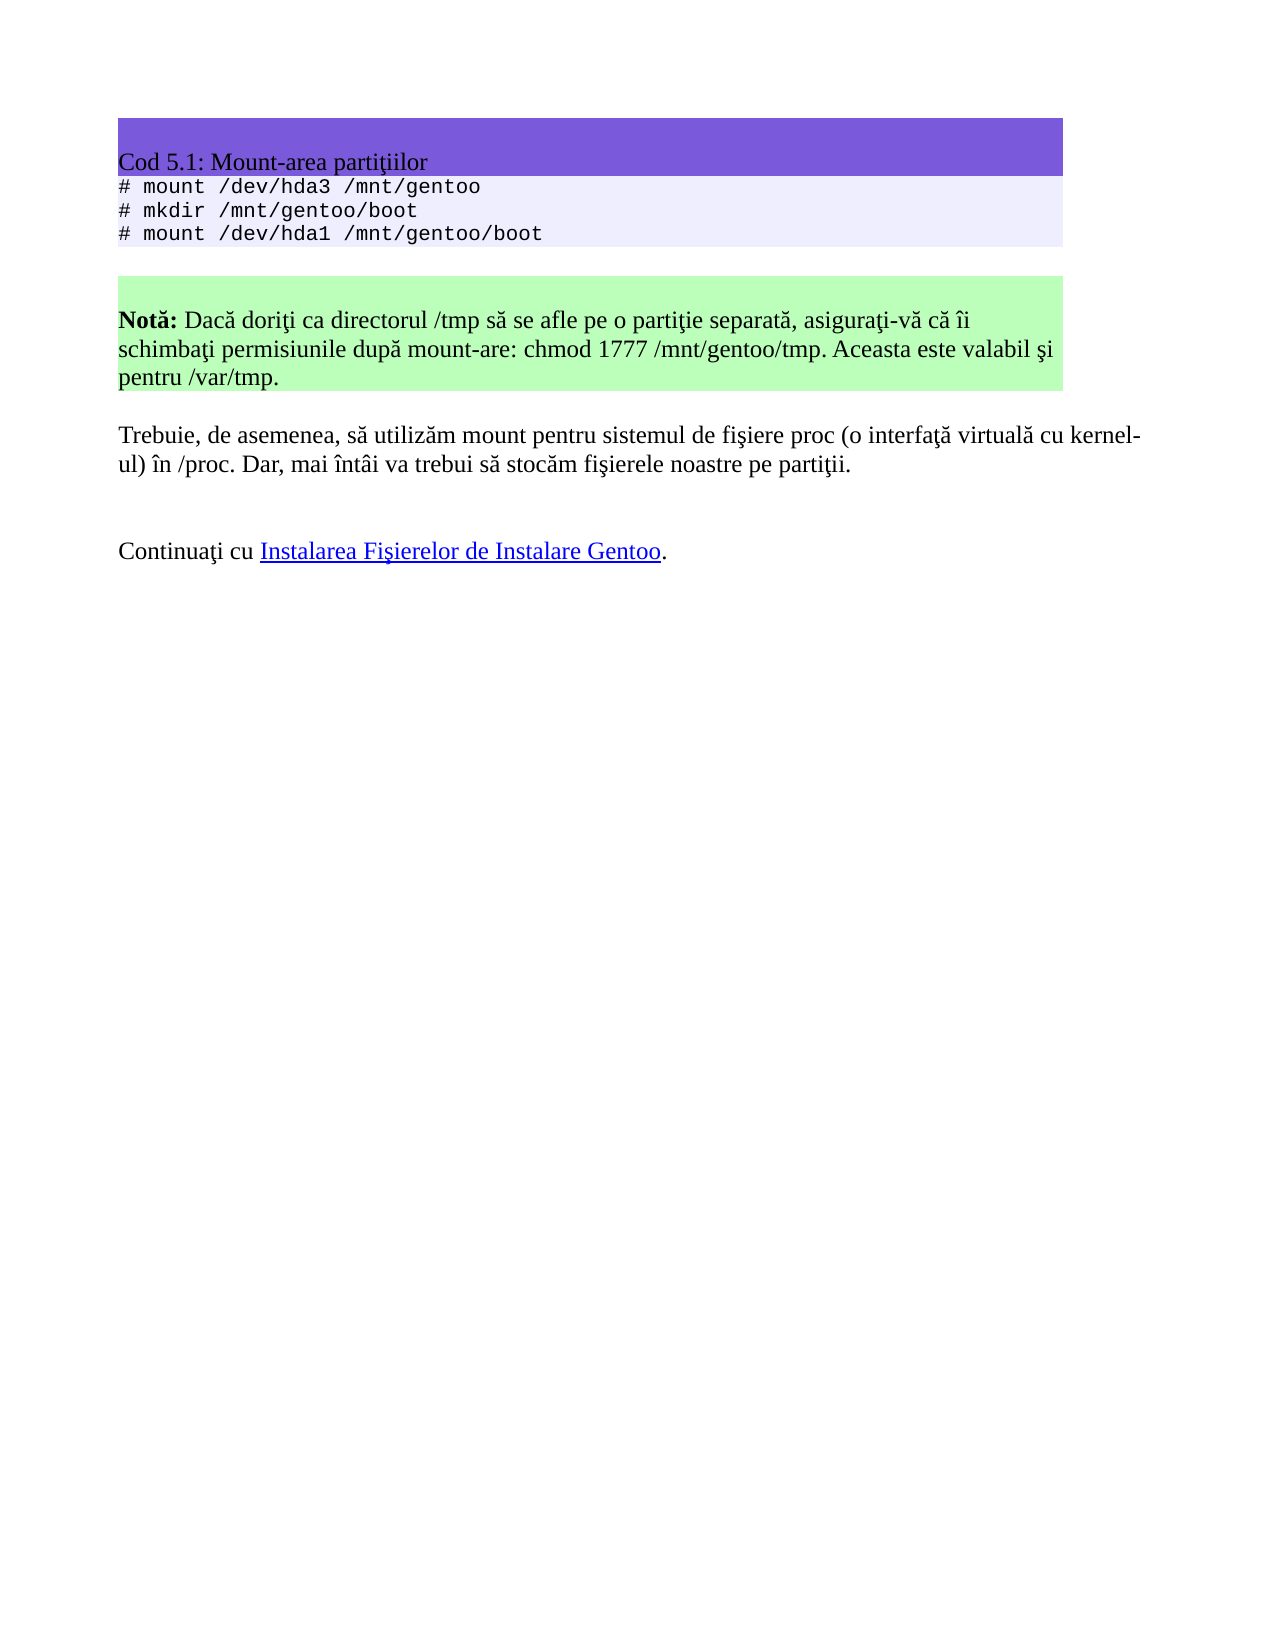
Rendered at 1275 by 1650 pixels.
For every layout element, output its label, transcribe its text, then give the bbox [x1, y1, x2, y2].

table_cell # mount /dev/hda3 /mnt/gentoo # mkdir /mnt/gentoo/boot # mount /dev/hda1 /mnt/gentoo/boot [118, 176, 1063, 247]
text Trebuie, de asemenea, să utilizăm mount pentru sistemul de fişiere proc (o interfaţă virtuală cu kernel-ul) în /proc. Dar, mai întâi va trebui să stocăm fişierele noastre pe partiţii. [118, 420, 1157, 478]
text Continuaţi cu Instalarea Fişierelor de Instalare Gentoo. [118, 536, 1157, 565]
table_header Notă: Dacă doriţi ca directorul /tmp să se afle pe o partiţie separată, asiguraţi-vă că îi schimbaţi permisiunile după mount-are: chmod 1777 /mnt/gentoo/tmp. Aceasta este valabil şi pentru /var/tmp. [118, 276, 1063, 391]
table_header Cod 5.1: Mount-area partiţiilor [118, 118, 1063, 176]
